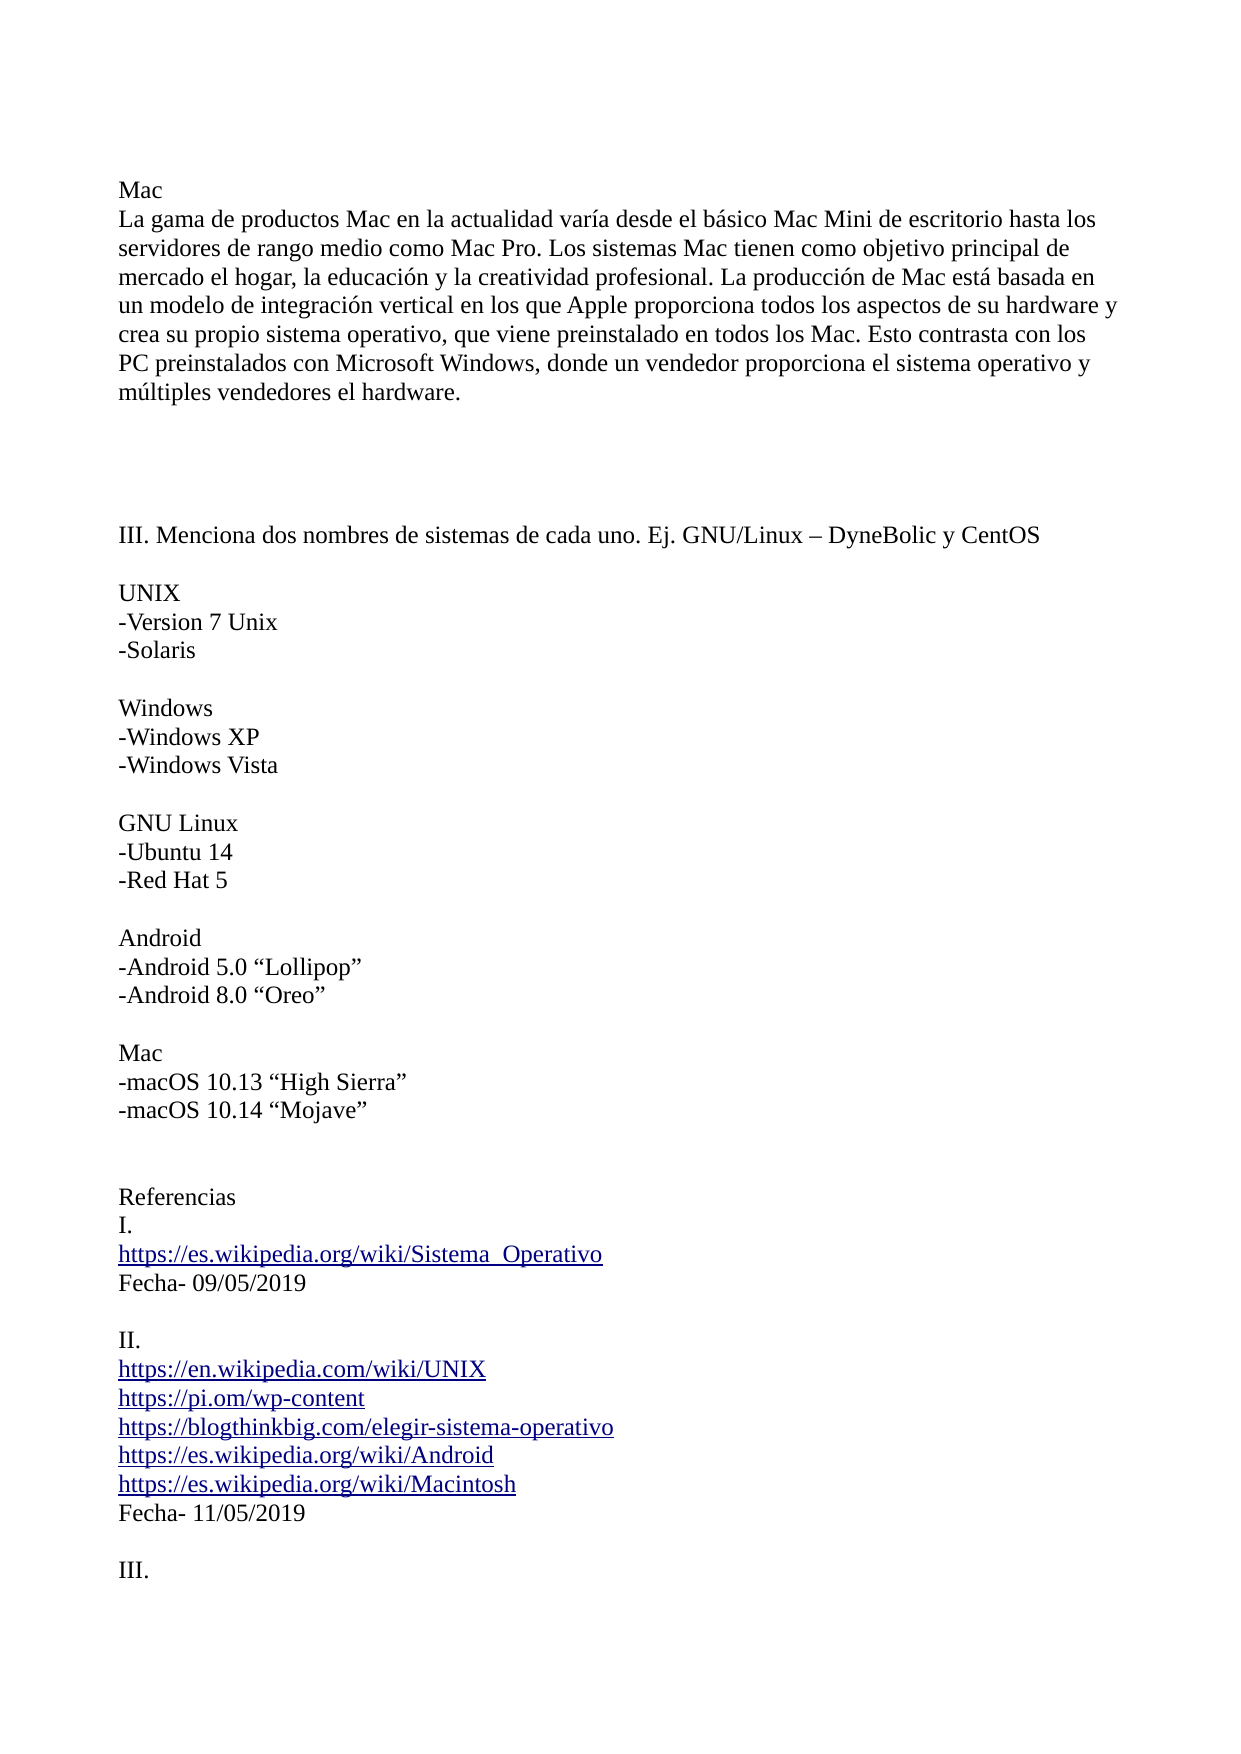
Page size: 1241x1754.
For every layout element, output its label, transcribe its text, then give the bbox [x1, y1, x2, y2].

text Fecha- 11/05/2019 [118, 1498, 1122, 1527]
text III. Menciona dos nombres de sistemas de cada uno. Ej. GNU/Linux – DyneBolic y CentOS [118, 521, 1122, 549]
text -macOS 10.13 “High Sierra” [118, 1067, 1122, 1096]
text II. [118, 1326, 1122, 1354]
text -Version 7 Unix [118, 607, 1122, 636]
text Windows [118, 693, 1122, 722]
text https://pi.om/wp-content [118, 1383, 1122, 1412]
text https://es.wikipedia.org/wiki/Macintosh [118, 1469, 1122, 1498]
text GNU Linux [118, 808, 1122, 837]
text III. [118, 1556, 1122, 1584]
text Referencias [118, 1182, 1122, 1211]
text https://es.wikipedia.org/wiki/Android [118, 1441, 1122, 1469]
text -Solaris [118, 636, 1122, 664]
text UNIX [118, 578, 1122, 607]
text -macOS 10.14 “Mojave” [118, 1096, 1122, 1124]
text -Ubuntu 14 [118, 837, 1122, 866]
text Mac [118, 1038, 1122, 1067]
text https://blogthinkbig.com/elegir-sistema-operativo [118, 1412, 1122, 1441]
text -Android 8.0 “Oreo” [118, 981, 1122, 1009]
text Fecha- 09/05/2019 [118, 1268, 1122, 1297]
text I. [118, 1211, 1122, 1239]
text -Windows Vista [118, 751, 1122, 779]
text https://en.wikipedia.com/wiki/UNIX [118, 1354, 1122, 1383]
text Mac [118, 176, 1122, 204]
text -Windows XP [118, 722, 1122, 751]
text -Android 5.0 “Lollipop” [118, 952, 1122, 981]
text La gama de productos Mac en la actualidad varía desde el básico Mac Mini de escritorio hasta los servidores de rango medio como Mac Pro. Los sistemas Mac tienen como objetivo principal de mercado el hogar, la educación y la creatividad profesional. La producción de Mac está basada en un modelo de integración vertical en los que Apple proporciona todos los aspectos de su hardware y crea su propio sistema operativo, que viene preinstalado en todos los Mac. Esto contrasta con los PC preinstalados con Microsoft Windows, donde un vendedor proporciona el sistema operativo y múltiples vendedores el hardware. [118, 204, 1122, 406]
text -Red Hat 5 [118, 866, 1122, 894]
text Android [118, 923, 1122, 952]
text https://es.wikipedia.org/wiki/Sistema_Operativo [118, 1239, 1122, 1268]
